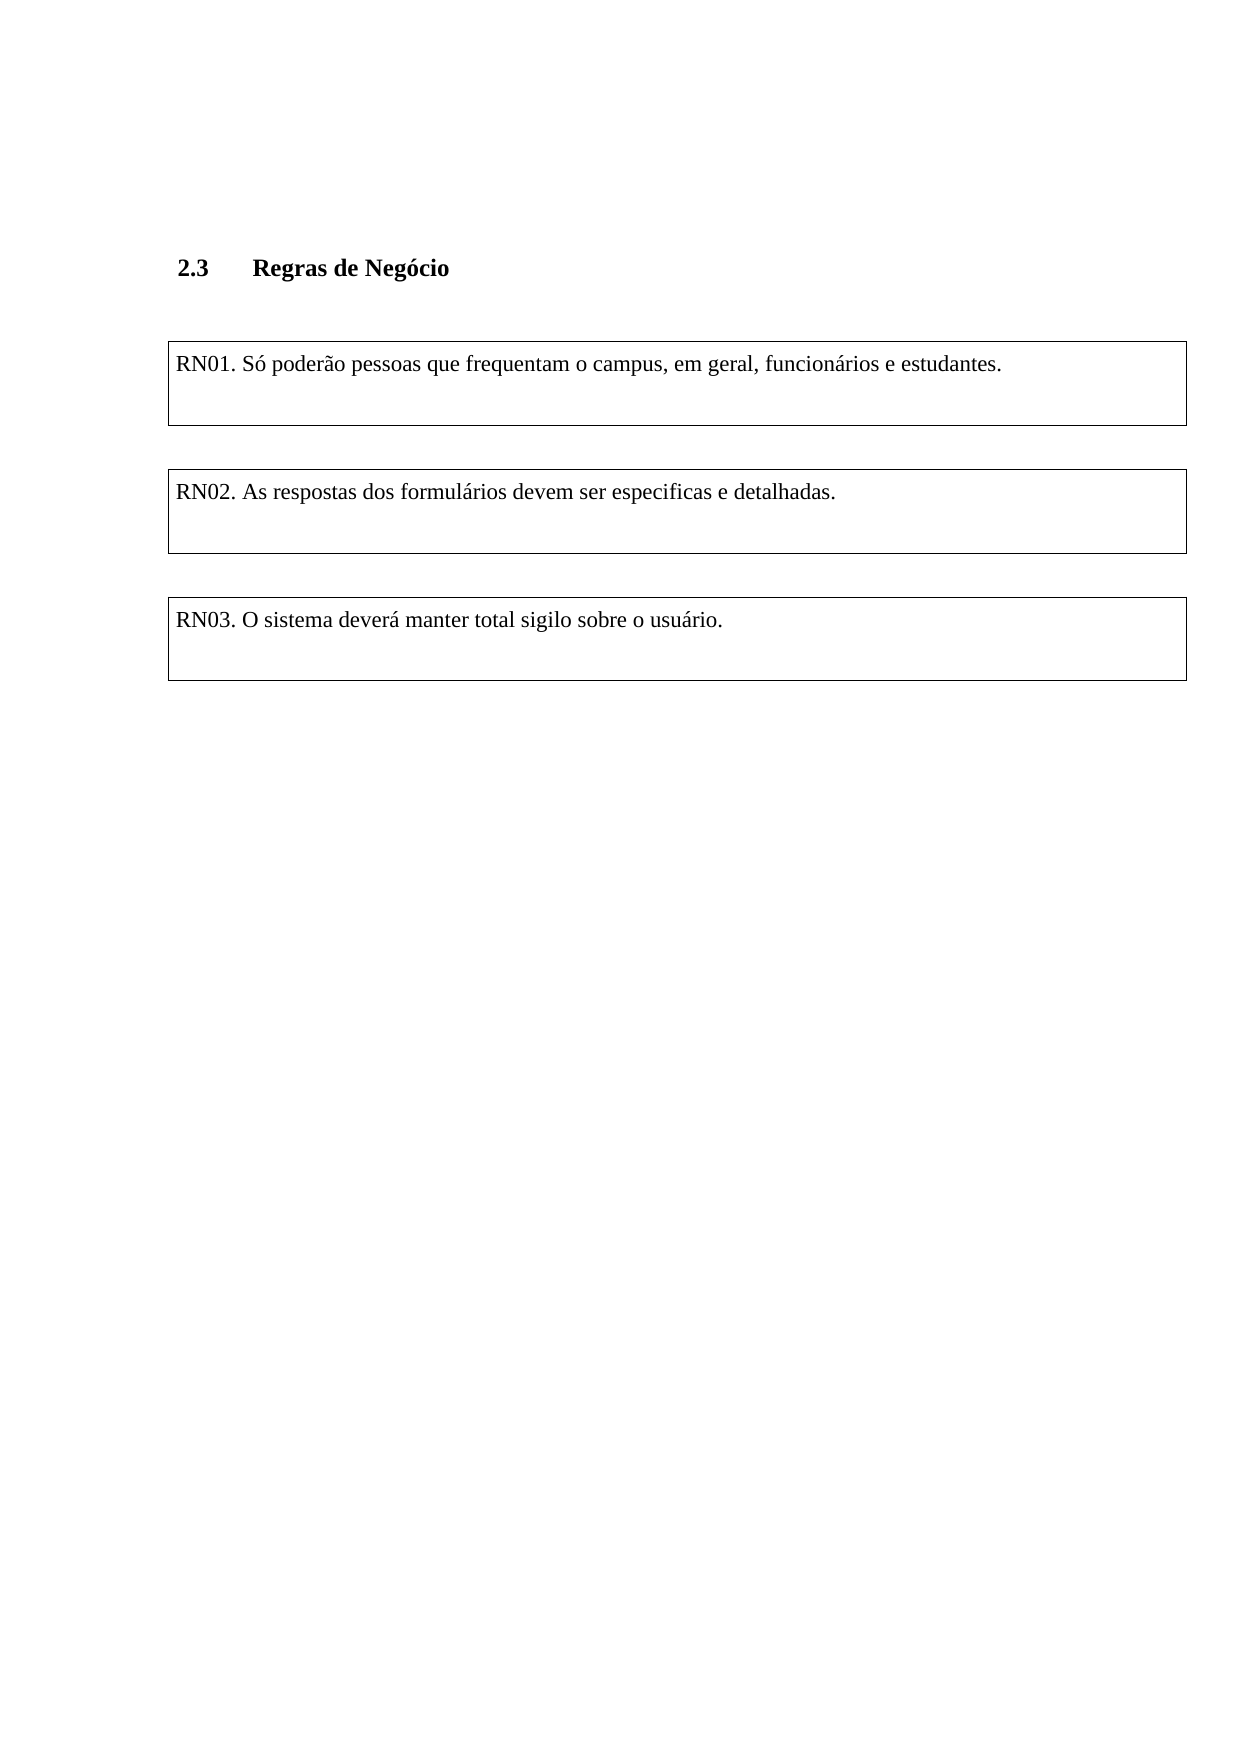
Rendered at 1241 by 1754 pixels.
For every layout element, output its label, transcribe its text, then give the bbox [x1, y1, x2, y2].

table_header RN02. As respostas dos formulários devem ser especificas e detalhadas. [169, 470, 1186, 553]
table_header RN01. Só poderão pessoas que frequentam o campus, em geral, funcionários e estudantes. [169, 342, 1186, 425]
table_header RN03. O sistema deverá manter total sigilo sobre o usuário. [169, 598, 1186, 680]
subtitle Regras de Negócio [177, 253, 1126, 281]
